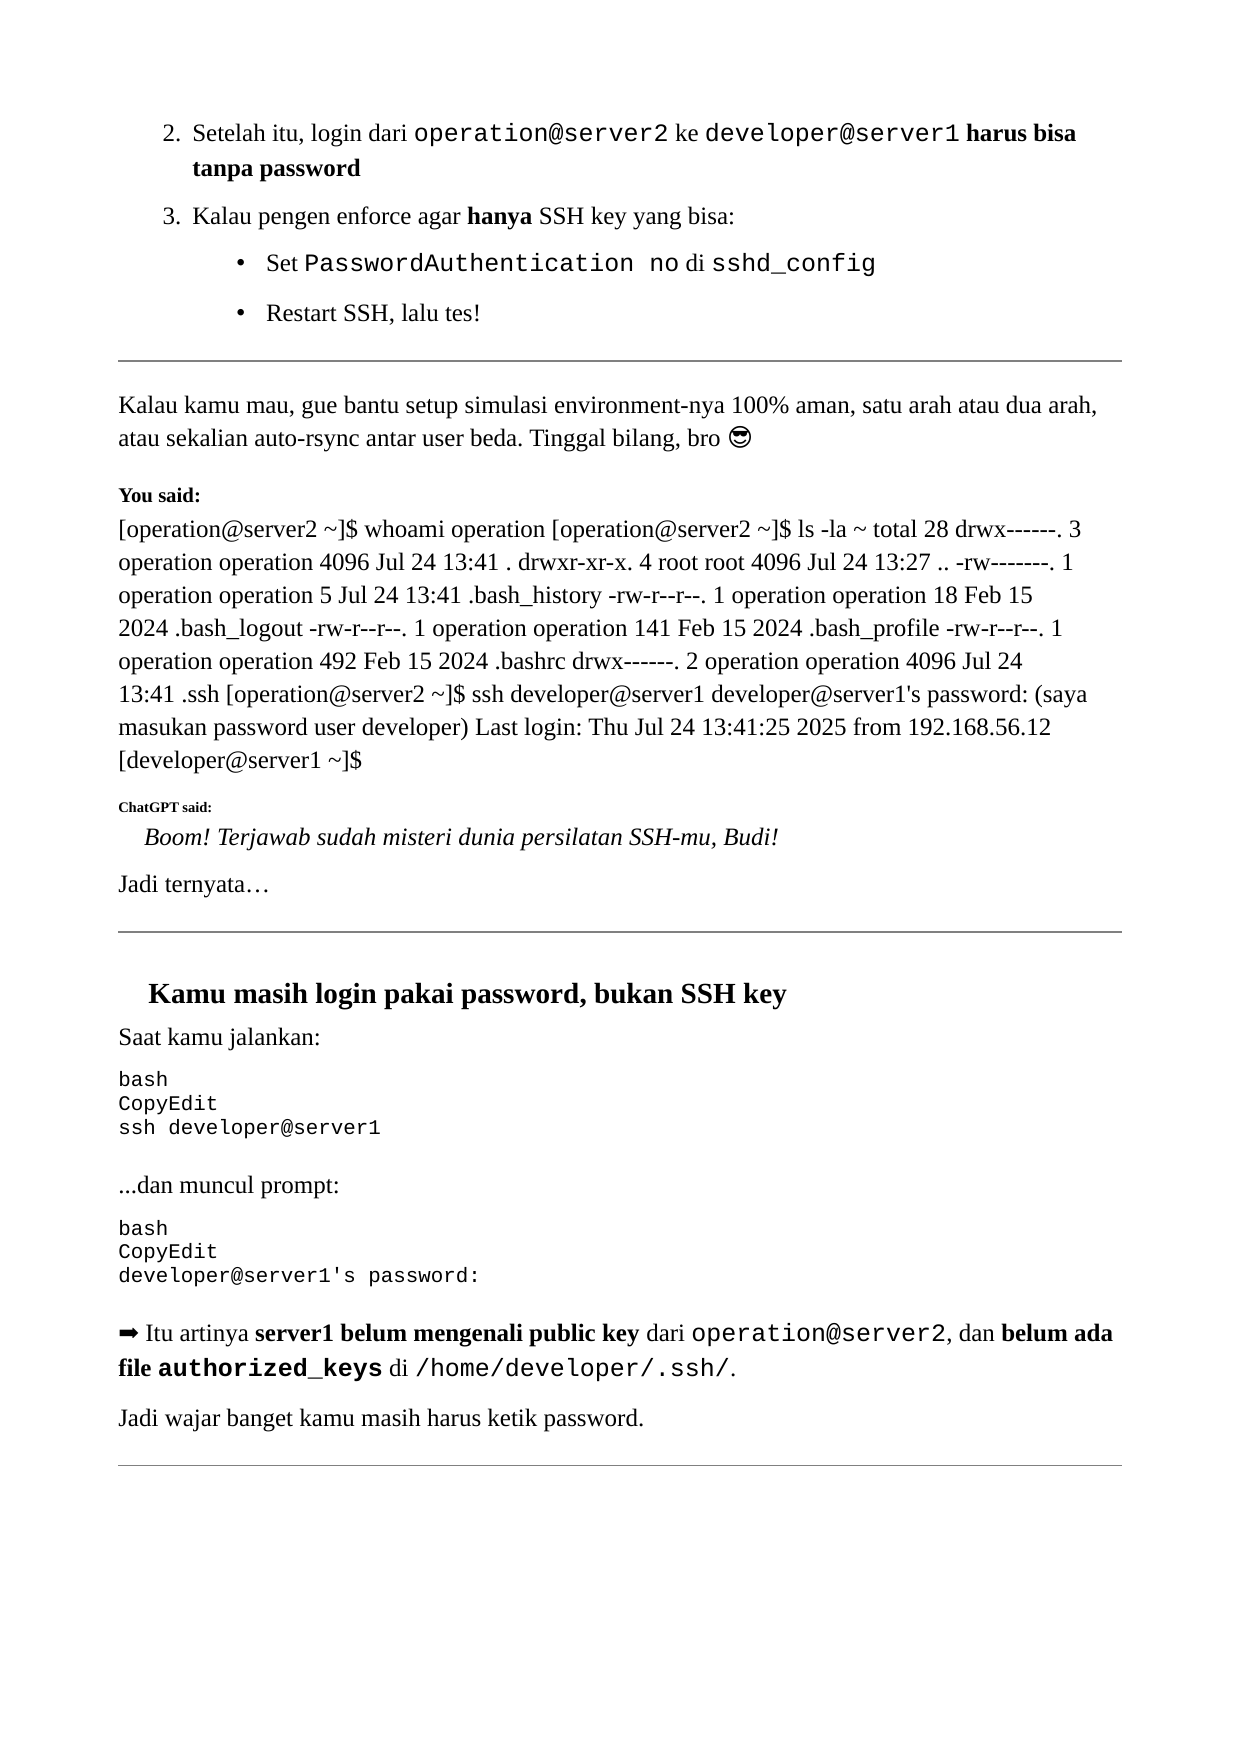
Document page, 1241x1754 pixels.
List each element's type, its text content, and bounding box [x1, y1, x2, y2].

list Kalau pengen enforce agar hanya SSH key yang bisa: [162, 201, 1122, 229]
list Setelah itu, login dari operation@server2 ke developer@server1 harus bisa tanpa password [162, 118, 1122, 182]
text ssh developer@server1 [118, 1117, 1122, 1140]
subtitle You said: [118, 483, 1122, 507]
text developer@server1's password: [118, 1265, 1122, 1288]
text ...dan muncul prompt: [118, 1170, 1122, 1199]
list Set PasswordAuthentication no di sshd_config [236, 248, 1122, 279]
text Saat kamu jalankan: [118, 1022, 1122, 1051]
list Restart SSH, lalu tes! [236, 298, 1122, 327]
text CopyEdit [118, 1093, 1122, 1117]
text Jadi ternyata… [118, 869, 1122, 898]
text [operation@server2 ~]$ whoami operation [operation@server2 ~]$ ls -la ~ total 28 drwx------. 3 operation operation 4096 Jul 24 13:41 . drwxr-xr-x. 4 root root 4096 Jul 24 13:27 .. -rw-------. 1 operation operation 5 Jul 24 13:41 .bash_history -rw-r--r--. 1 operation operation 18 Feb 15 2024 .bash_logout -rw-r--r--. 1 operation operation 141 Feb 15 2024 .bash_profile -rw-r--r--. 1 operation operation 492 Feb 15 2024 .bashrc drwx------. 2 operation operation 4096 Jul 24 13:41 .ssh [operation@server2 ~]$ ssh developer@server1 developer@server1's password: (saya masukan password user developer) Last login: Thu Jul 24 13:41:25 2025 from 192.168.56.12 [developer@server1 ~]$ [118, 514, 1122, 774]
subtitle ChatGPT said: [118, 799, 1122, 816]
text 💥 Boom! Terjawab sudah misteri dunia persilatan SSH-mu, Budi! [118, 822, 1122, 851]
text bash [118, 1217, 1122, 1241]
text Kalau kamu mau, gue bantu setup simulasi environment-nya 100% aman, satu arah atau dua arah, atau sekalian auto-rsync antar user beda. Tinggal bilang, bro 😎 [118, 390, 1122, 452]
text CopyEdit [118, 1241, 1122, 1265]
subtitle ✅ Kamu masih login pakai password, bukan SSH key [118, 976, 1122, 1009]
text Jadi wajar banget kamu masih harus ketik password. [118, 1403, 1122, 1432]
text bash [118, 1069, 1122, 1093]
text ➡️ Itu artinya server1 belum mengenali public key dari operation@server2, dan belum ada file authorized_keys di /home/developer/.ssh/. [118, 1318, 1122, 1384]
